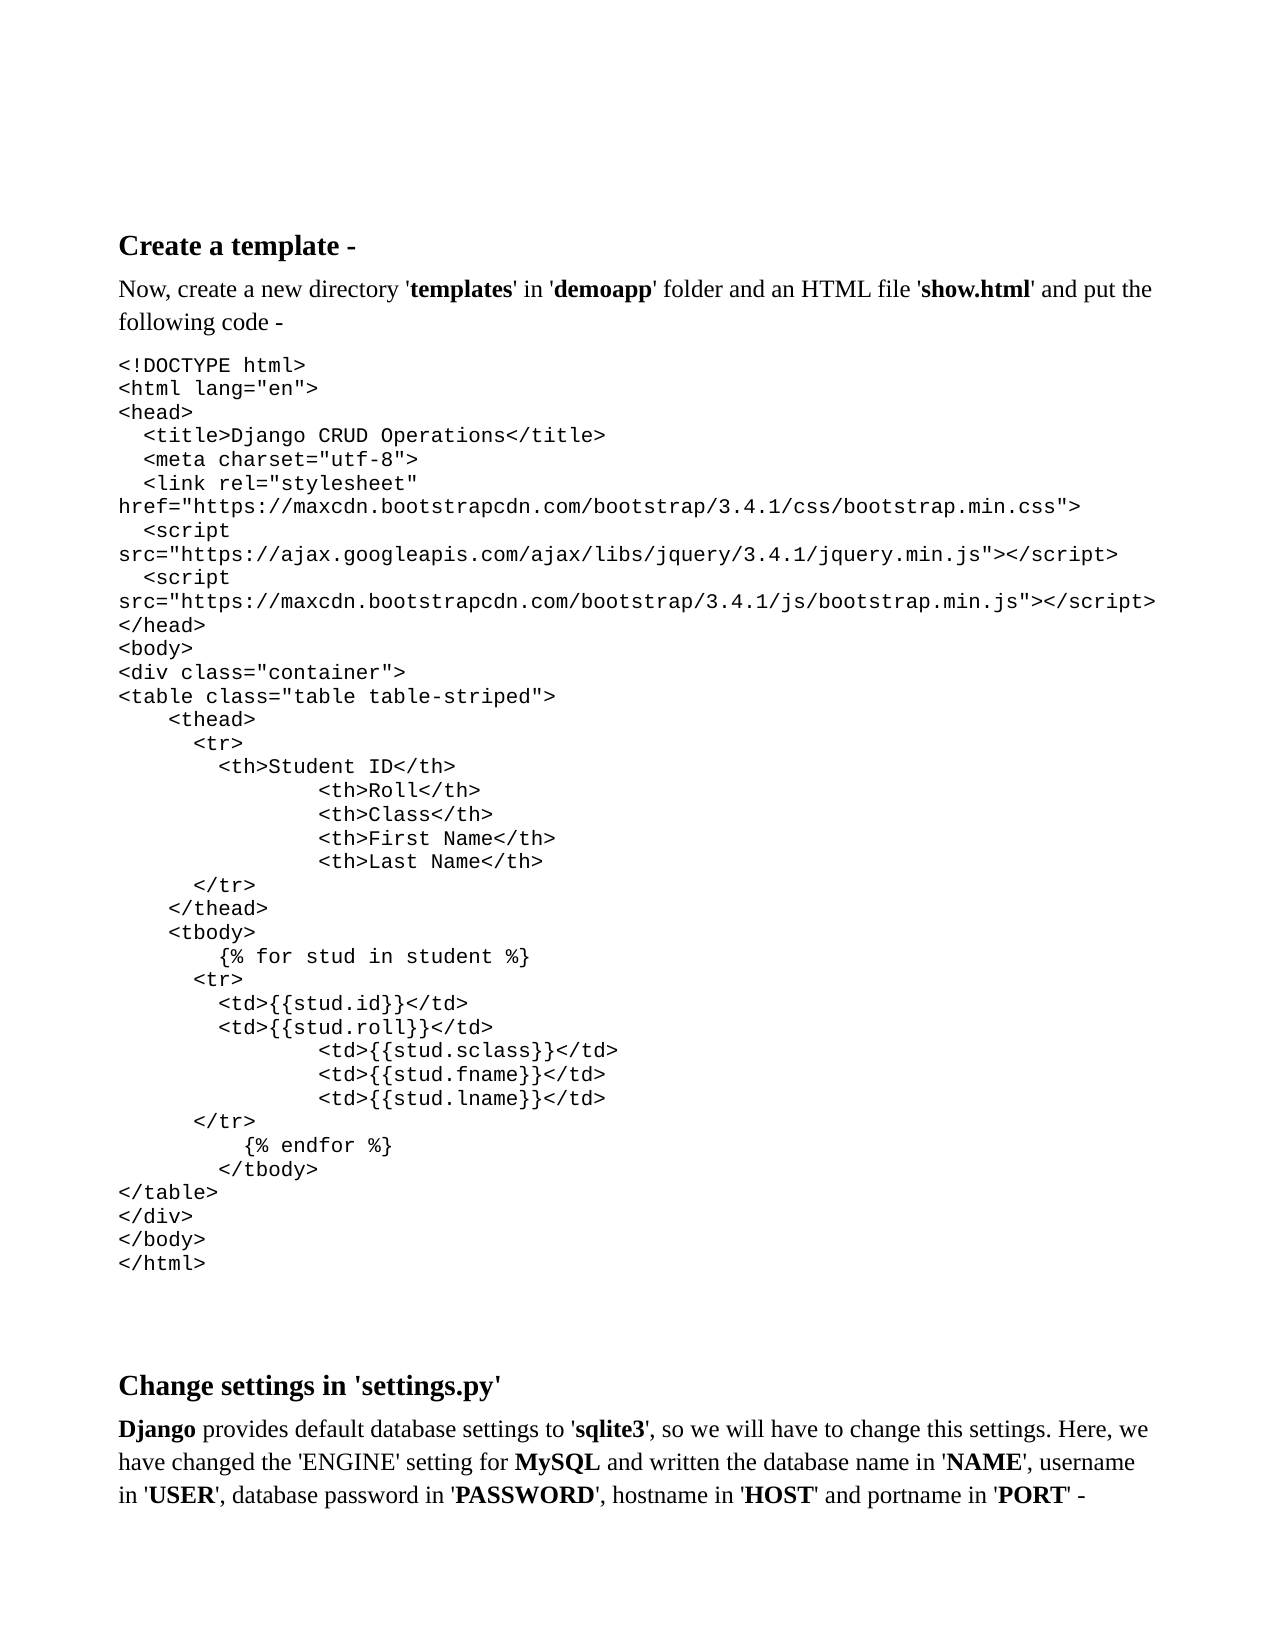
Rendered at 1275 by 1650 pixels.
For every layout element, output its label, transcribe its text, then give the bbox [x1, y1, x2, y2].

text </thead> [118, 898, 1157, 922]
text </tbody> [118, 1158, 1157, 1182]
text <th>Roll</th> [118, 780, 1157, 804]
text </table> [118, 1182, 1157, 1206]
text <head> [118, 402, 1157, 426]
text </tr> [118, 875, 1157, 898]
text <td>{{stud.id}}</td> [118, 993, 1157, 1017]
text </tr> [118, 1111, 1157, 1135]
text <body> [118, 638, 1157, 662]
text </div> [118, 1206, 1157, 1229]
text <script src="https://ajax.googleapis.com/ajax/libs/jquery/3.4.1/jquery.min.js"></script> [118, 520, 1157, 567]
text <div class="container"> [118, 662, 1157, 686]
text <tr> [118, 969, 1157, 993]
text Django provides default database settings to 'sqlite3', so we will have to change this settings. Here, we have changed the 'ENGINE' setting for MySQL and written the database name in 'NAME', username in 'USER', database password in 'PASSWORD', hostname in 'HOST' and portname in 'PORT' - [118, 1414, 1157, 1509]
text Now, create a new directory 'templates' in 'demoapp' folder and an HTML file 'show.html' and put the following code - [118, 274, 1157, 336]
text <title>Django CRUD Operations</title> [118, 426, 1157, 449]
text <thead> [118, 709, 1157, 733]
text </head> [118, 615, 1157, 638]
text <td>{{stud.roll}}</td> [118, 1017, 1157, 1040]
text <td>{{stud.sclass}}</td> [118, 1040, 1157, 1064]
text {% endfor %} [118, 1135, 1157, 1158]
text <!DOCTYPE html> [118, 354, 1157, 378]
text <th>Student ID</th> [118, 757, 1157, 780]
text <html lang="en"> [118, 378, 1157, 402]
subtitle Change settings in 'settings.py' [118, 1368, 1157, 1402]
text <tbody> [118, 922, 1157, 946]
text <th>Class</th> [118, 804, 1157, 827]
text <th>First Name</th> [118, 827, 1157, 851]
text <table class="table table-striped"> [118, 686, 1157, 709]
text <td>{{stud.lname}}</td> [118, 1088, 1157, 1111]
text </body> [118, 1229, 1157, 1253]
text <tr> [118, 733, 1157, 757]
text {% for stud in student %} [118, 946, 1157, 969]
text <meta charset="utf-8"> [118, 449, 1157, 473]
text <link rel="stylesheet" href="https://maxcdn.bootstrapcdn.com/bootstrap/3.4.1/css/bootstrap.min.css"> [118, 473, 1157, 520]
text <th>Last Name</th> [118, 851, 1157, 875]
text <td>{{stud.fname}}</td> [118, 1064, 1157, 1088]
text <script src="https://maxcdn.bootstrapcdn.com/bootstrap/3.4.1/js/bootstrap.min.js"></script> [118, 567, 1157, 615]
subtitle Create a template - [118, 228, 1157, 261]
text </html> [118, 1253, 1157, 1277]
